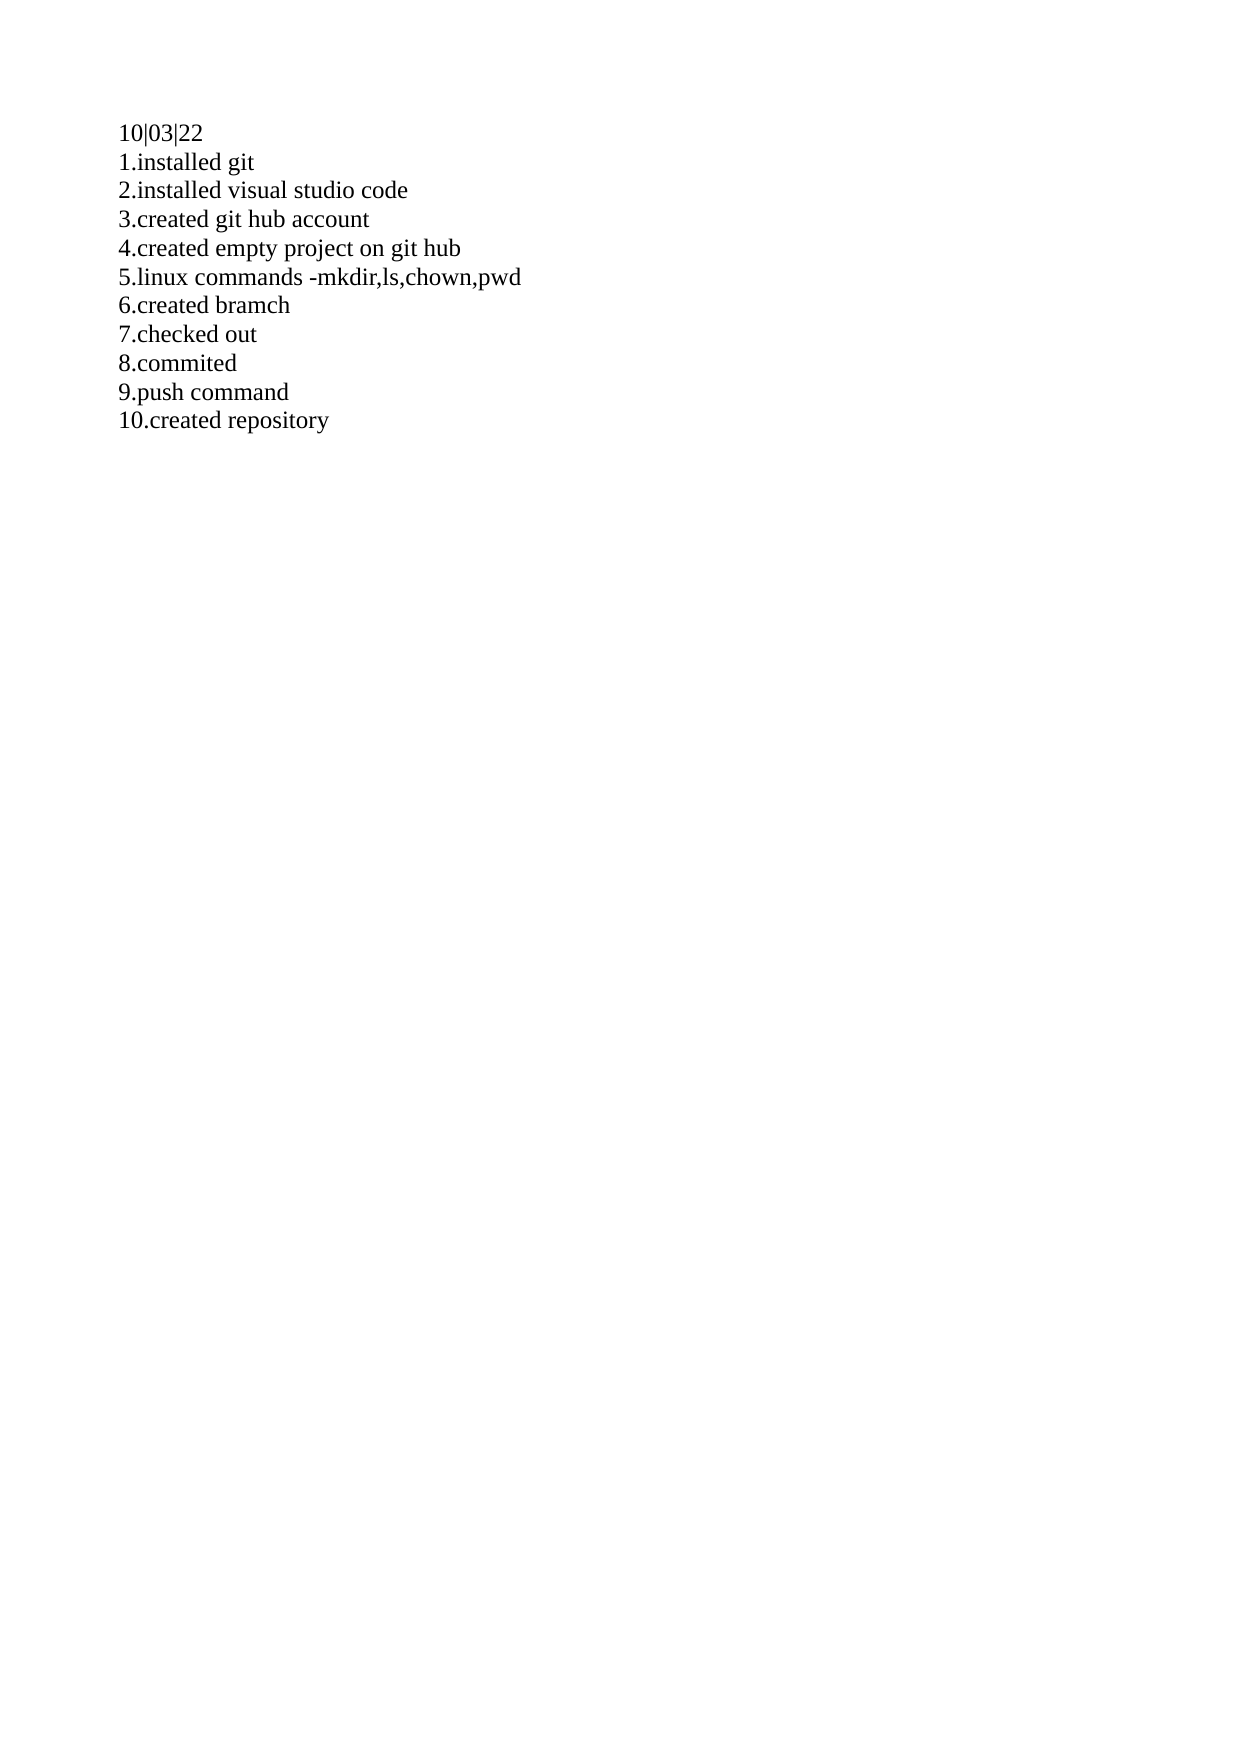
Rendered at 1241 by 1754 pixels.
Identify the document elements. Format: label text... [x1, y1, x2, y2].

text 3.created git hub account [118, 204, 1122, 233]
text 7.checked out [118, 319, 1122, 348]
text 6.created bramch [118, 291, 1122, 319]
text 8.commited [118, 348, 1122, 377]
text 5.linux commands -mkdir,ls,chown,pwd [118, 262, 1122, 291]
text 2.installed visual studio code [118, 176, 1122, 204]
text 10|03|22 [118, 118, 1122, 147]
text 1.installed git [118, 147, 1122, 176]
text 10.created repository [118, 406, 1122, 434]
text 4.created empty project on git hub [118, 233, 1122, 262]
text 9.push command [118, 377, 1122, 406]
